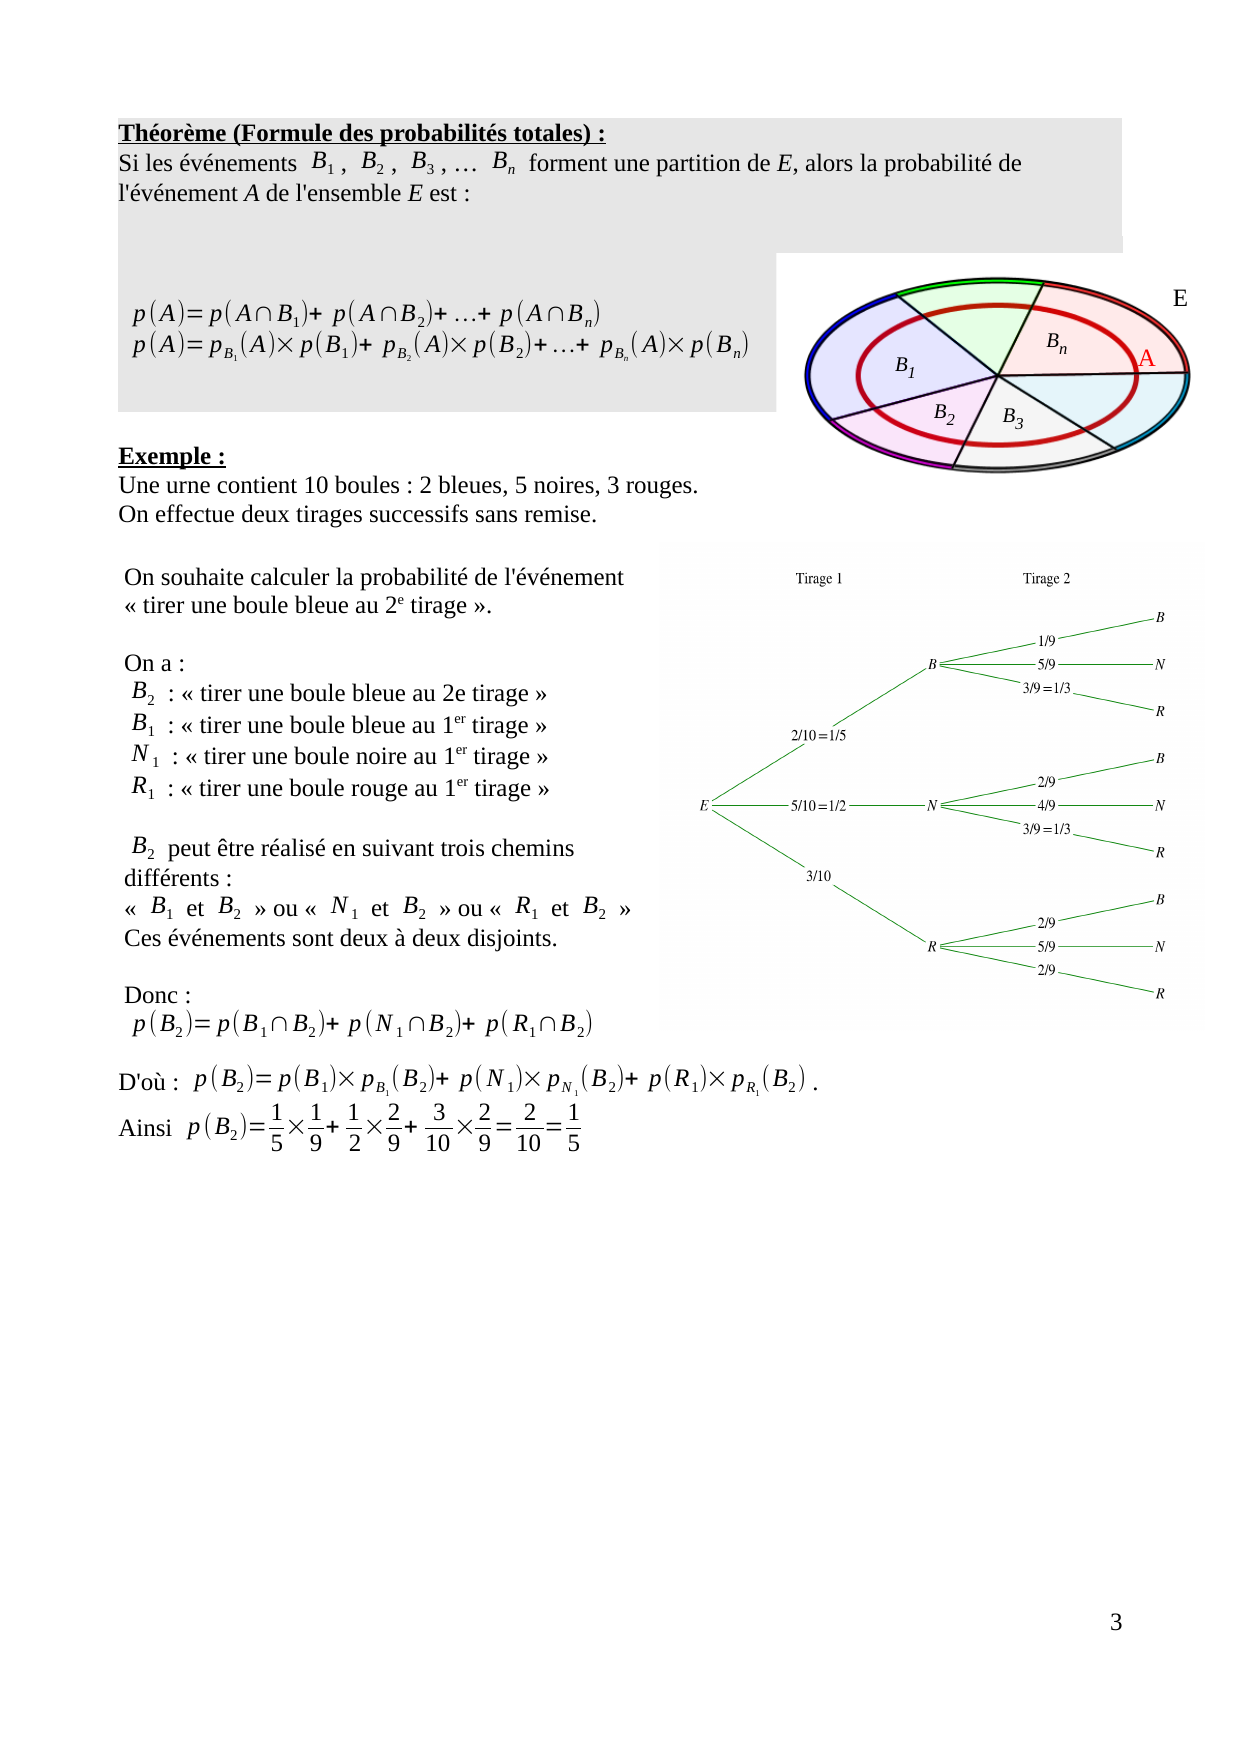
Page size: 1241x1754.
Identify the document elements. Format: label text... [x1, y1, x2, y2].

text Ainsi [118, 1098, 1122, 1157]
text Si les événements , , , … forment une partition de E, alors la probabilité de l'événement A de l'ensemble E est : [118, 147, 1122, 207]
text Une urne contient 10 boules : 2 bleues, 5 noires, 3 rouges. [118, 470, 1122, 499]
text D'où : . [118, 1064, 1122, 1098]
text Exemple : [118, 441, 776, 470]
picture [659, 542, 1206, 1031]
table_header [118, 236, 760, 412]
table_header [642, 528, 1123, 542]
text Théorème (Formule des probabilités totales) : [118, 118, 1122, 147]
table_header [642, 543, 1123, 1064]
text On effectue deux tirages successifs sans remise. [118, 499, 1122, 527]
table_header On souhaite calculer la probabilité de l'événement « tirer une boule bleue au 2e tirage ». On a : : « tirer une boule bleue au 2e tirage » : « tirer une boule bleue au 1er tirage » : « tirer une boule noire au 1er tirage » : « tirer une boule rouge au 1er tirage » peut être réalisé en suivant trois chemins différents : « et » ou « et » ou « et » Ces événements sont deux à deux disjoints. Donc : [118, 528, 642, 1064]
table_header [760, 236, 1123, 412]
